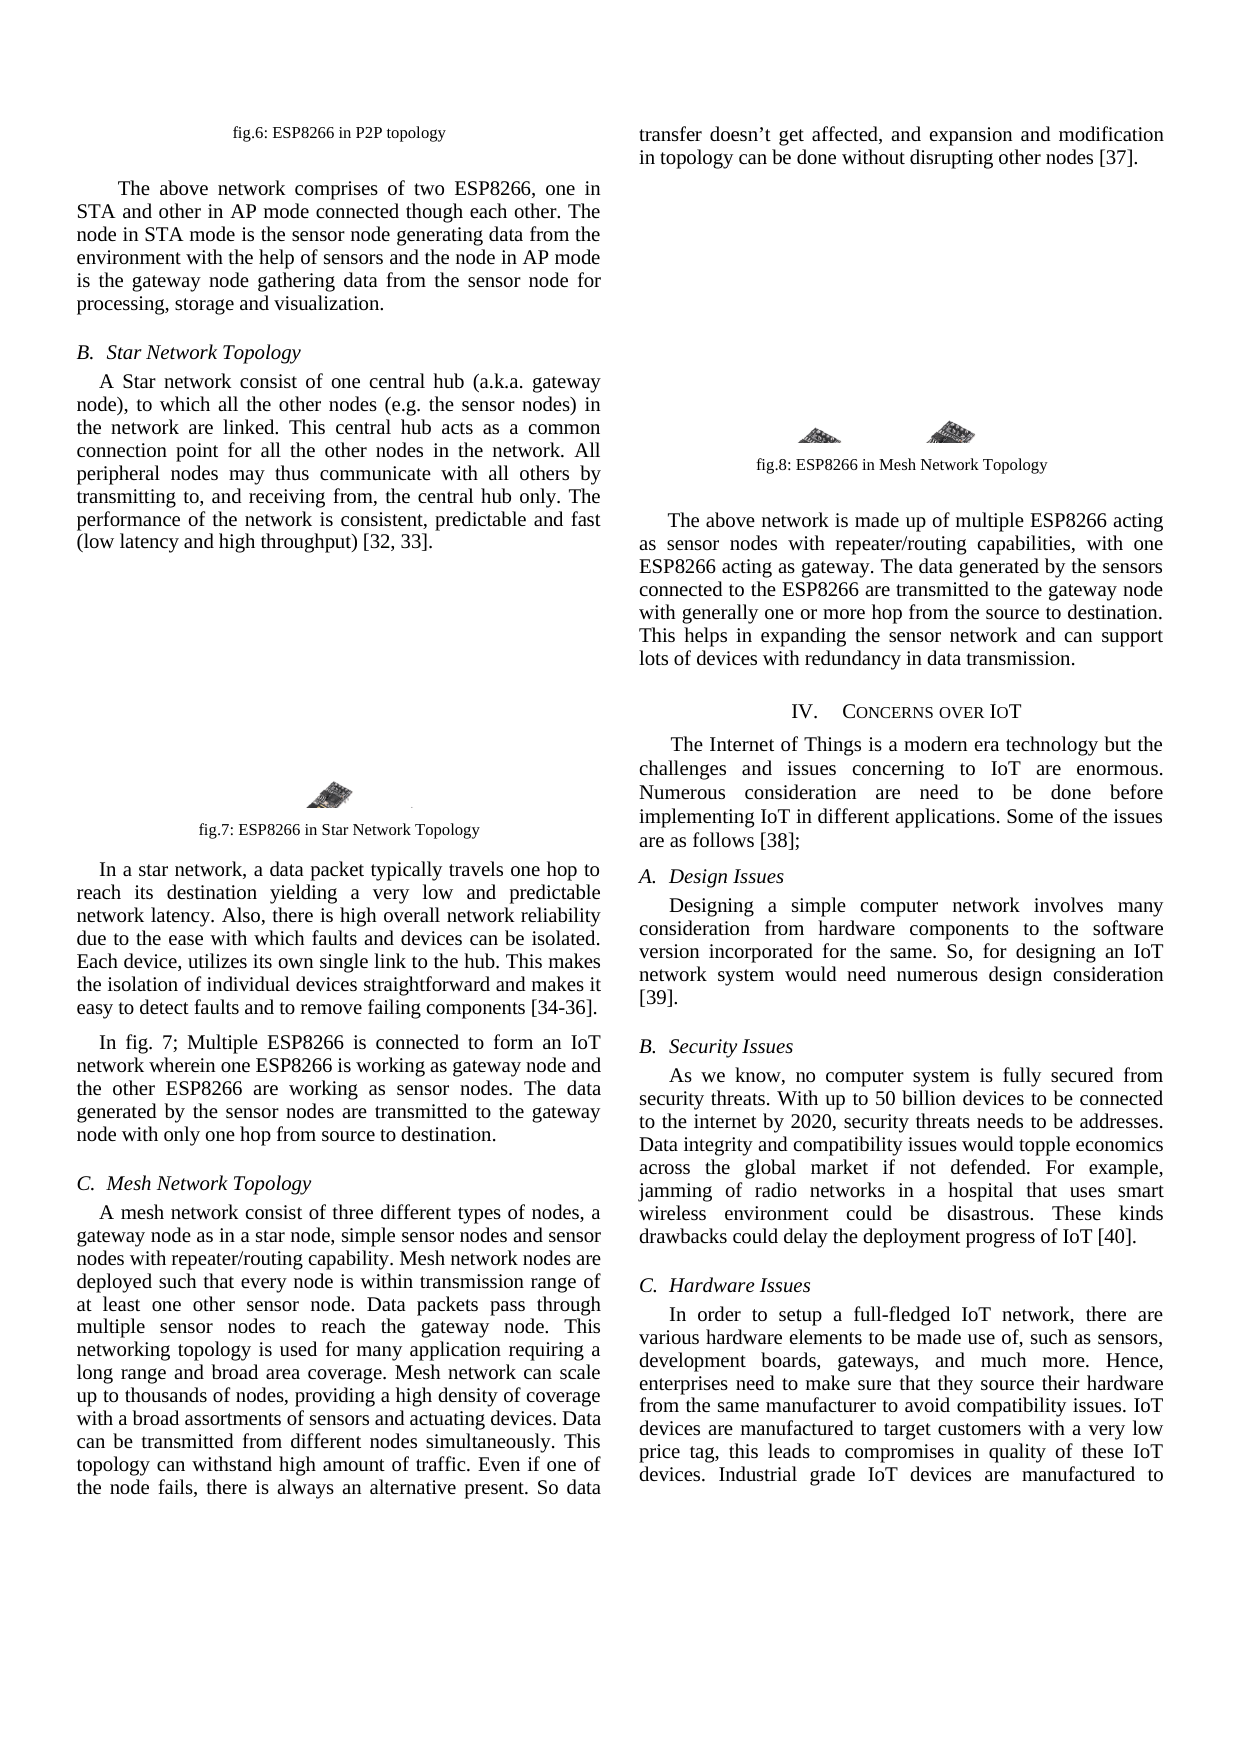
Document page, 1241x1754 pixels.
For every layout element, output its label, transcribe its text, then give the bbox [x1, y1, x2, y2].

subtitle Star Network Topology [76, 340, 601, 364]
text The above network comprises of two ESP8266, one in STA and other in AP mode connected though each other. The node in STA mode is the sensor node generating data from the environment with the help of sensors and the node in AP mode is the gateway node gathering data from the sensor node for processing, storage and visualization. [76, 178, 601, 315]
picture [711, 390, 1114, 443]
text A mesh network consist of three different types of nodes, a gateway node as in a star node, simple sensor nodes and sensor nodes with repeater/routing capability. Mesh network nodes are deployed such that every node is within transmission range of at least one other sensor node. Data packets pass through multiple sensor nodes to reach the gateway node. This networking topology is used for many application requiring a long range and broad area coverage. Mesh network can scale up to thousands of nodes, providing a high density of coverage with a broad assortments of sensors and actuating devices. Data can be transmitted from different nodes simultaneously. This topology can withstand high amount of traffic. Even if one of the node fails, there is always an alternative present. So data [76, 1201, 601, 1499]
subtitle Hardware Issues [639, 1273, 1164, 1297]
text transfer doesn’t get affected, and expansion and modification in topology can be done without disrupting other nodes [37]. [639, 123, 1164, 169]
picture [215, 759, 486, 808]
text fig.7: ESP8266 in Star Network Topology [76, 820, 601, 839]
subtitle Mesh Network Topology [76, 1171, 601, 1195]
text fig.8: ESP8266 in Mesh Network Topology [639, 455, 1164, 474]
subtitle Concerns over IoT [639, 699, 1164, 723]
text In fig. 7; Multiple ESP8266 is connected to form an IoT network wherein one ESP8266 is working as gateway node and the other ESP8266 are working as sensor nodes. The data generated by the sensor nodes are transmitted to the gateway node with only one hop from source to destination. [76, 1031, 601, 1146]
text In a star network, a data packet typically travels one hop to reach its destination yielding a very low and predictable network latency. Also, there is high overall network reliability due to the ease with which faults and devices can be isolated. Each device, utilizes its own single link to the hub. This makes the isolation of individual devices straightforward and makes it easy to detect faults and to remove failing components [34-36]. [76, 858, 601, 1019]
text In order to setup a full-fledged IoT network, there are various hardware elements to be made use of, such as sensors, development boards, gateways, and much more. Hence, enterprises need to make sure that they source their hardware from the same manufacturer to avoid compatibility issues. IoT devices are manufactured to target customers with a very low price tag, this leads to compromises in quality of these IoT devices. Industrial grade IoT devices are manufactured to [639, 1303, 1164, 1486]
text The above network is made up of multiple ESP8266 acting as sensor nodes with repeater/routing capabilities, with one ESP8266 acting as gateway. The data generated by the sensors connected to the ESP8266 are transmitted to the gateway node with generally one or more hop from the source to destination. This helps in expanding the sensor network and can support lots of devices with redundancy in data transmission. [639, 509, 1164, 670]
text The Internet of Things is a modern era technology but the challenges and issues concerning to IoT are enormous. Numerous consideration are need to be done before implementing IoT in different applications. Some of the issues are as follows [38]; [639, 731, 1164, 852]
text fig.6: ESP8266 in P2P topology [76, 123, 601, 142]
text Designing a simple computer network involves many consideration from hardware components to the software version incorporated for the same. So, for designing an IoT network system would need numerous design consideration [39]. [639, 894, 1164, 1009]
subtitle Design Issues [639, 864, 1164, 888]
text A Star network consist of one central hub (a.k.a. gateway node), to which all the other nodes (e.g. the sensor nodes) in the network are linked. This central hub acts as a common connection point for all the other nodes in the network. All peripheral nodes may thus communicate with all others by transmitting to, and receiving from, the central hub only. The performance of the network is consistent, predictable and fast (low latency and high throughput) [32, 33]. [76, 370, 601, 553]
text As we know, no computer system is fully secured from security threats. With up to 50 billion devices to be connected to the internet by 2020, security threats needs to be addresses. Data integrity and compatibility issues would topple economics across the global market if not defended. For example, jamming of radio networks in a hospital that uses smart wireless environment could be disastrous. These kinds drawbacks could delay the deployment progress of IoT [40]. [639, 1064, 1164, 1248]
subtitle Security Issues [639, 1034, 1164, 1058]
